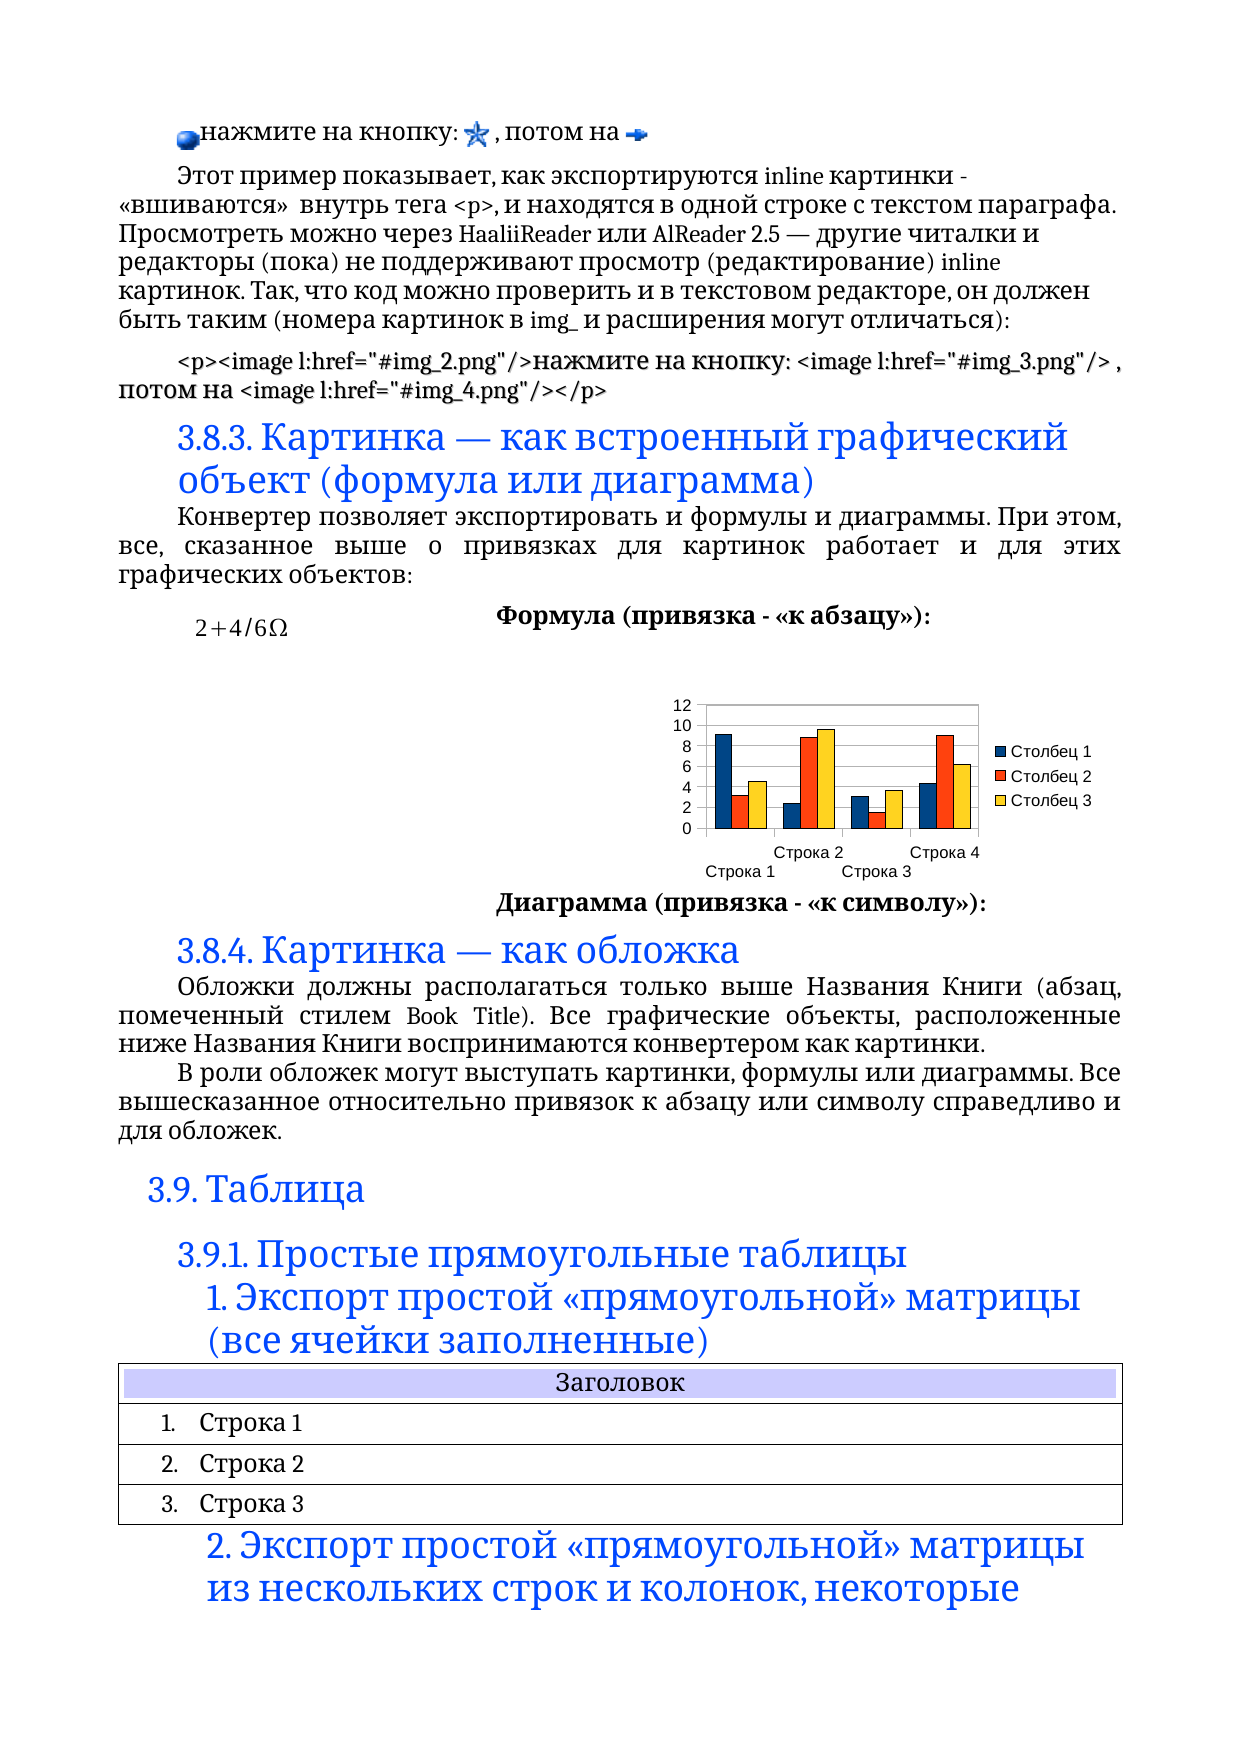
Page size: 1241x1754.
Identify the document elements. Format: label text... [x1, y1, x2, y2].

text Диаграмма (привязка - «к символу»): [118, 684, 1122, 917]
table_cell Строка 1 [119, 1404, 1122, 1444]
text 1. Экспорт простой «прямоугольной» матрицы (все ячейки заполненные) [207, 1277, 1122, 1363]
text 3.9. Таблица [148, 1169, 1122, 1212]
text 3.9.1. Простые прямоугольные таблицы [177, 1234, 1122, 1277]
table_header Заголовок [119, 1364, 1122, 1403]
text В роли обложек могут выступать картинки, формулы или диаграммы. Все вышесказанное относительно привязок к абзацу или символу справедливо и для обложек. [118, 1059, 1122, 1145]
picture [625, 129, 648, 141]
picture [464, 121, 490, 147]
text Конвертер позволяет экспортировать и формулы и диаграммы. При этом, все, сказанное выше о привязках для картинок работает и для этих графических объектов: [118, 503, 1122, 589]
text нажмите на кнопку: , потом на [118, 118, 1122, 149]
table_cell Строка 2 [119, 1445, 1122, 1484]
text Этот пример показывает, как экспортируются inline картинки - «вшиваются» внутрь тега <p>, и находятся в одной строке с текстом параграфа. Просмотреть можно через HaaliiReader или AlReader 2.5 — другие читалки и редакторы (пока) не поддерживают просмотр (редактирование) inline картинок. Так, что код можно проверить и в текстовом редакторе, он должен быть таким (номера картинок в img_ и расширения могут отличаться): [118, 162, 1122, 334]
picture [176, 131, 200, 150]
text Формула (привязка - «к абзацу»): [118, 602, 1122, 631]
table_cell Строка 3 [119, 1485, 1122, 1524]
text 3.8.4. Картинка — как обложка [118, 930, 1122, 973]
text 3.8.3. Картинка — как встроенный графический объект (формула или диаграмма) [177, 417, 1122, 503]
text <p><image l:href="#img_2.png"/>нажмите на кнопку: <image l:href="#img_3.png"/> , потом на <image l:href="#img_4.png"/></p> [118, 347, 1122, 404]
text Обложки должны располагаться только выше Названия Книги (абзац, помеченный стилем Book Title). Все графические объекты, расположенные ниже Названия Книги воспринимаются конвертером как картинки. [118, 973, 1122, 1059]
text 2. Экспорт простой «прямоугольной» матрицы из нескольких строк и колонок, некоторые [207, 1525, 1122, 1611]
